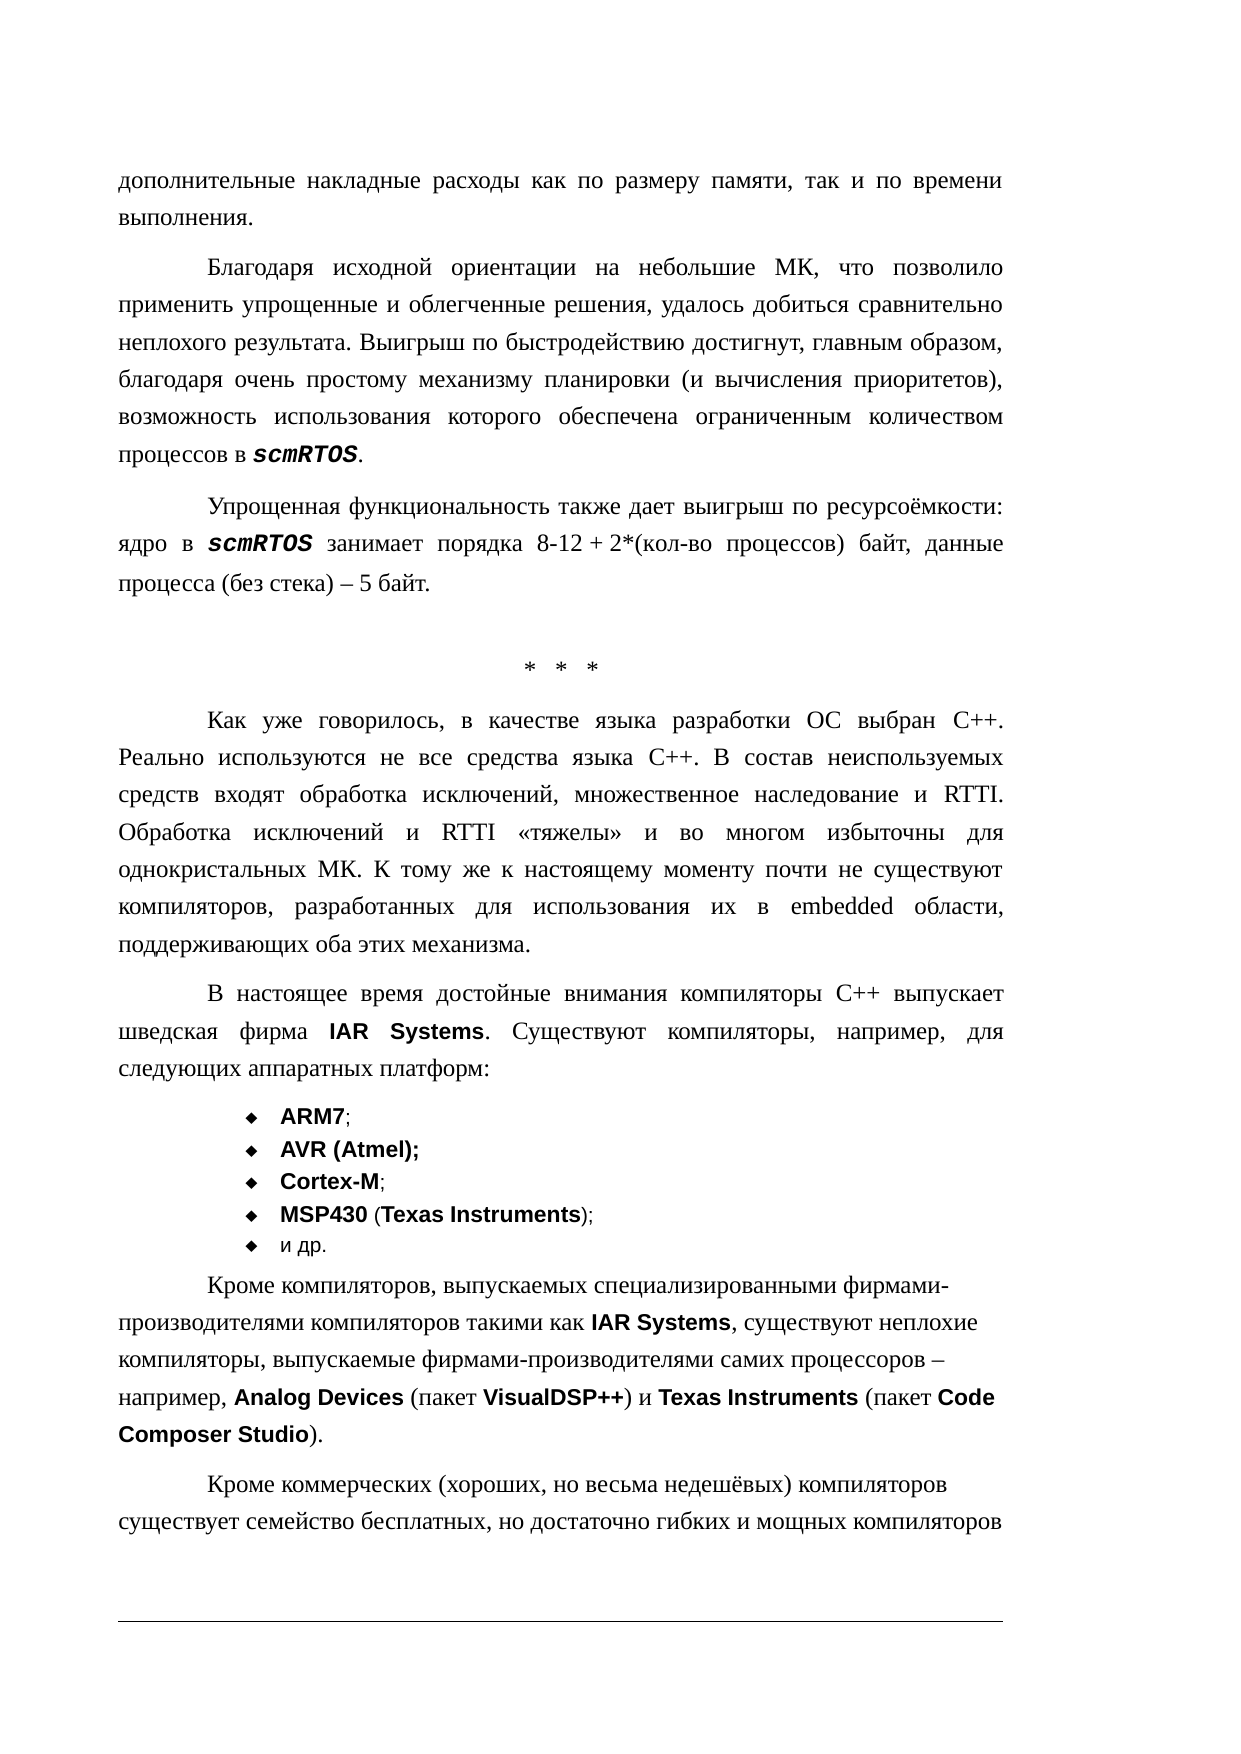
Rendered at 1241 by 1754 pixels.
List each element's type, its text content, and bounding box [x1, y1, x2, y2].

text * * * [118, 655, 1004, 684]
list AVR (Atmel); [245, 1136, 1004, 1162]
list ARM7; [245, 1103, 1004, 1129]
text Кроме компиляторов, выпускаемых специализированными фирмами-производителями компиляторов такими как IAR Systems, существуют неплохие компиляторы, выпускаемые фирмами-производителями самих процессоров – например, Analog Devices (пакет VisualDSP++) и Texas Instruments (пакет Code Composer Studio). [118, 1270, 1004, 1448]
list Cortex-M; [245, 1168, 1004, 1194]
text Благодаря исходной ориентации на небольшие МК, что позволило применить упрощенные и облегченные решения, удалось добиться сравнительно неплохого результата. Выигрыш по быстродействию достигнут, главным образом, благодаря очень простому механизму планировки (и вычисления приоритетов), возможность использования которого обеспечена ограниченным количеством процессов в scmRTOS. [118, 252, 1004, 469]
list MSP430 (Texas Instruments); [245, 1201, 1004, 1227]
text Упрощенная функциональность также дает выигрыш по ресурсоёмкости: ядро в scmRTOS занимает порядка 8-12 + 2*(кол-во процессов) байт, данные процесса (без стека) – 5 байт. [118, 491, 1004, 597]
text дополнительные накладные расходы как по размеру памяти, так и по времени выполнения. [118, 165, 1004, 231]
text Кроме коммерческих (хороших, но весьма недешёвых) компиляторов существует семейство бесплатных, но достаточно гибких и мощных компиляторов [118, 1469, 1004, 1535]
text В настоящее время достойные внимания компиляторы С++ выпускает шведская фирма IAR Systems. Существуют компиляторы, например, для следующих аппаратных платформ: [118, 978, 1004, 1082]
text Как уже говорилось, в качестве языка разработки ОС выбран С++. Реально используются не все средства языка С++. В состав неиспользуемых средств входят обработка исключений, множественное наследование и RTTI. Обработка исключений и RTTI «тяжелы» и во многом избыточны для однокристальных МК. К тому же к настоящему моменту почти не существуют компиляторов, разработанных для использования их в embedded области, поддерживающих оба этих механизма. [118, 705, 1004, 957]
list и др. [245, 1233, 1004, 1257]
